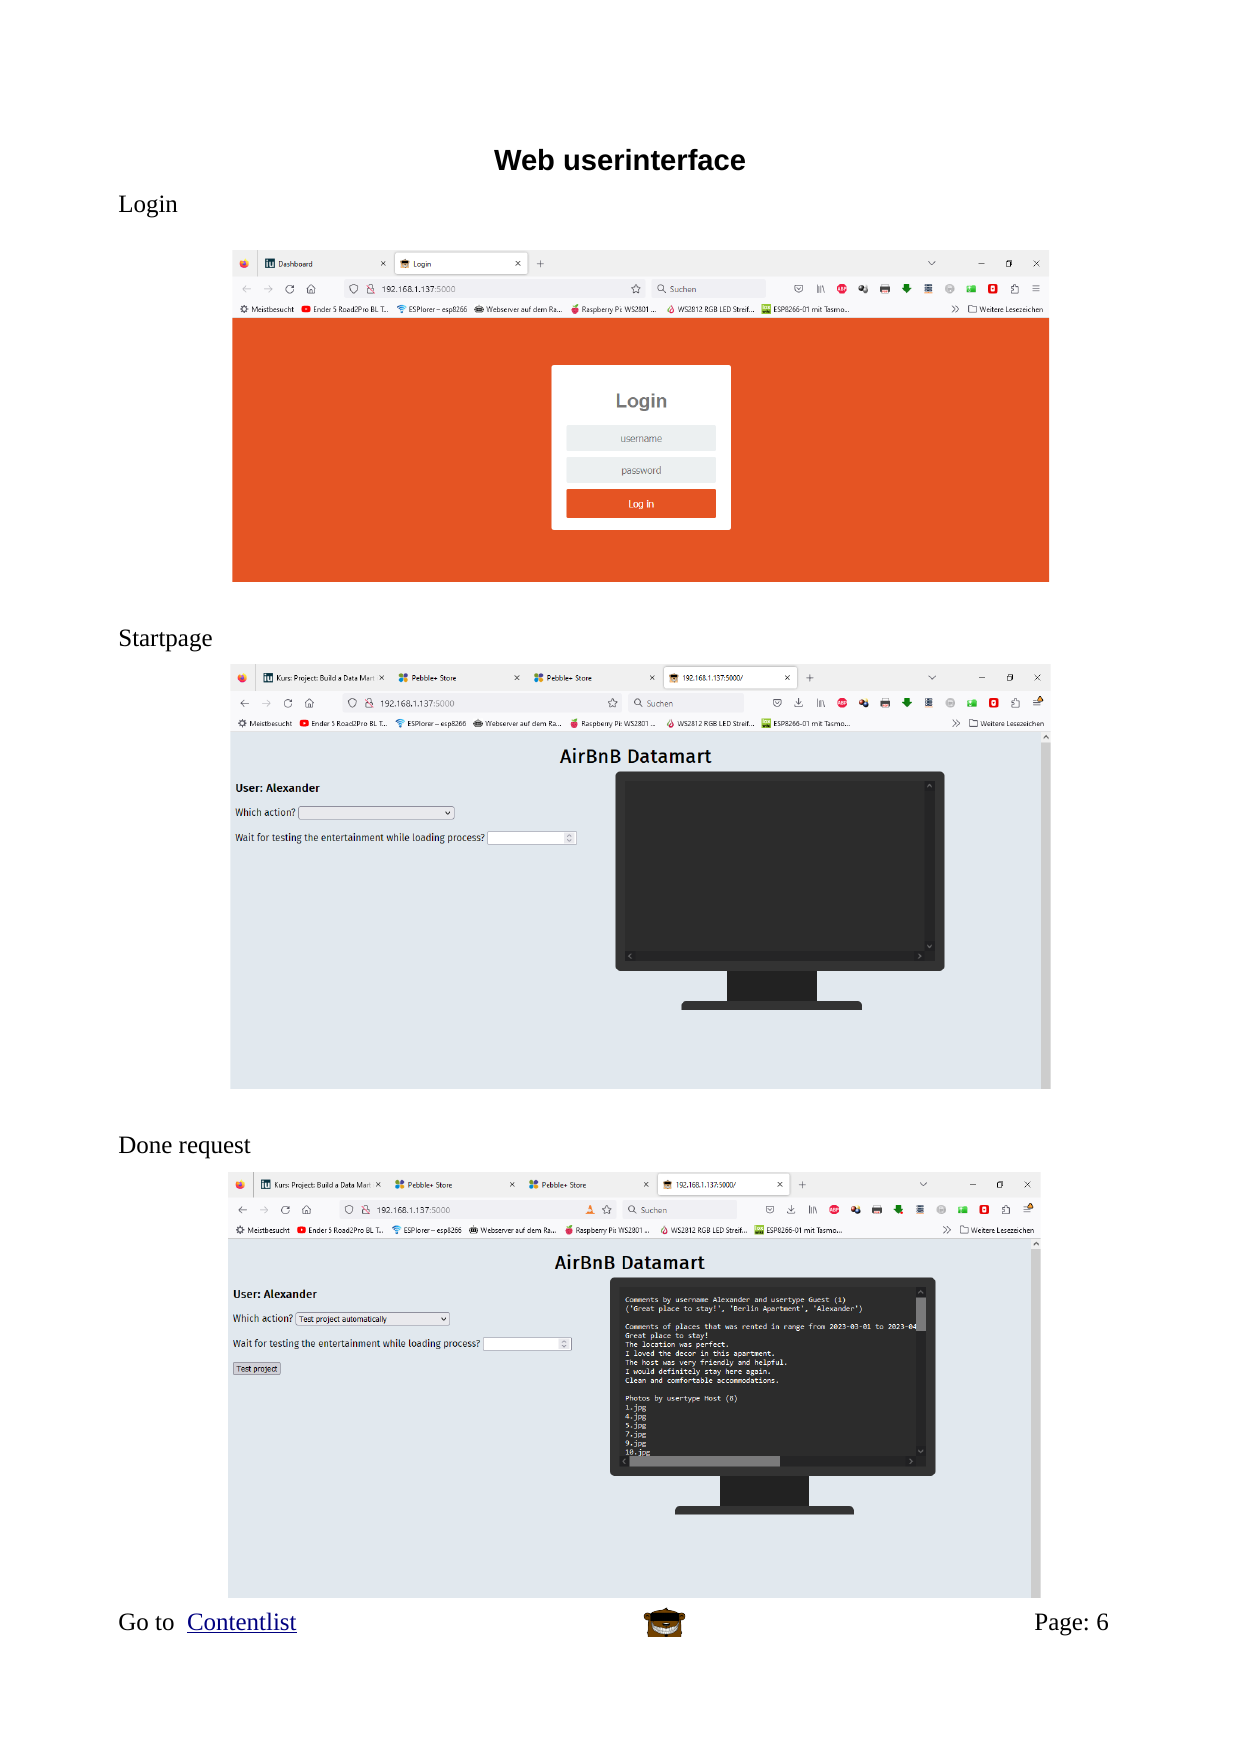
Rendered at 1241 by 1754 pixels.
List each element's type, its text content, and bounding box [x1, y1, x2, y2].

text Startpage [118, 623, 1122, 652]
picture [643, 1607, 686, 1637]
text Login [118, 189, 1122, 218]
picture [230, 664, 1051, 1089]
picture [228, 1172, 1041, 1598]
text Done request [118, 1130, 1122, 1159]
subtitle Web userinterface [118, 143, 1122, 177]
picture [232, 250, 1050, 582]
